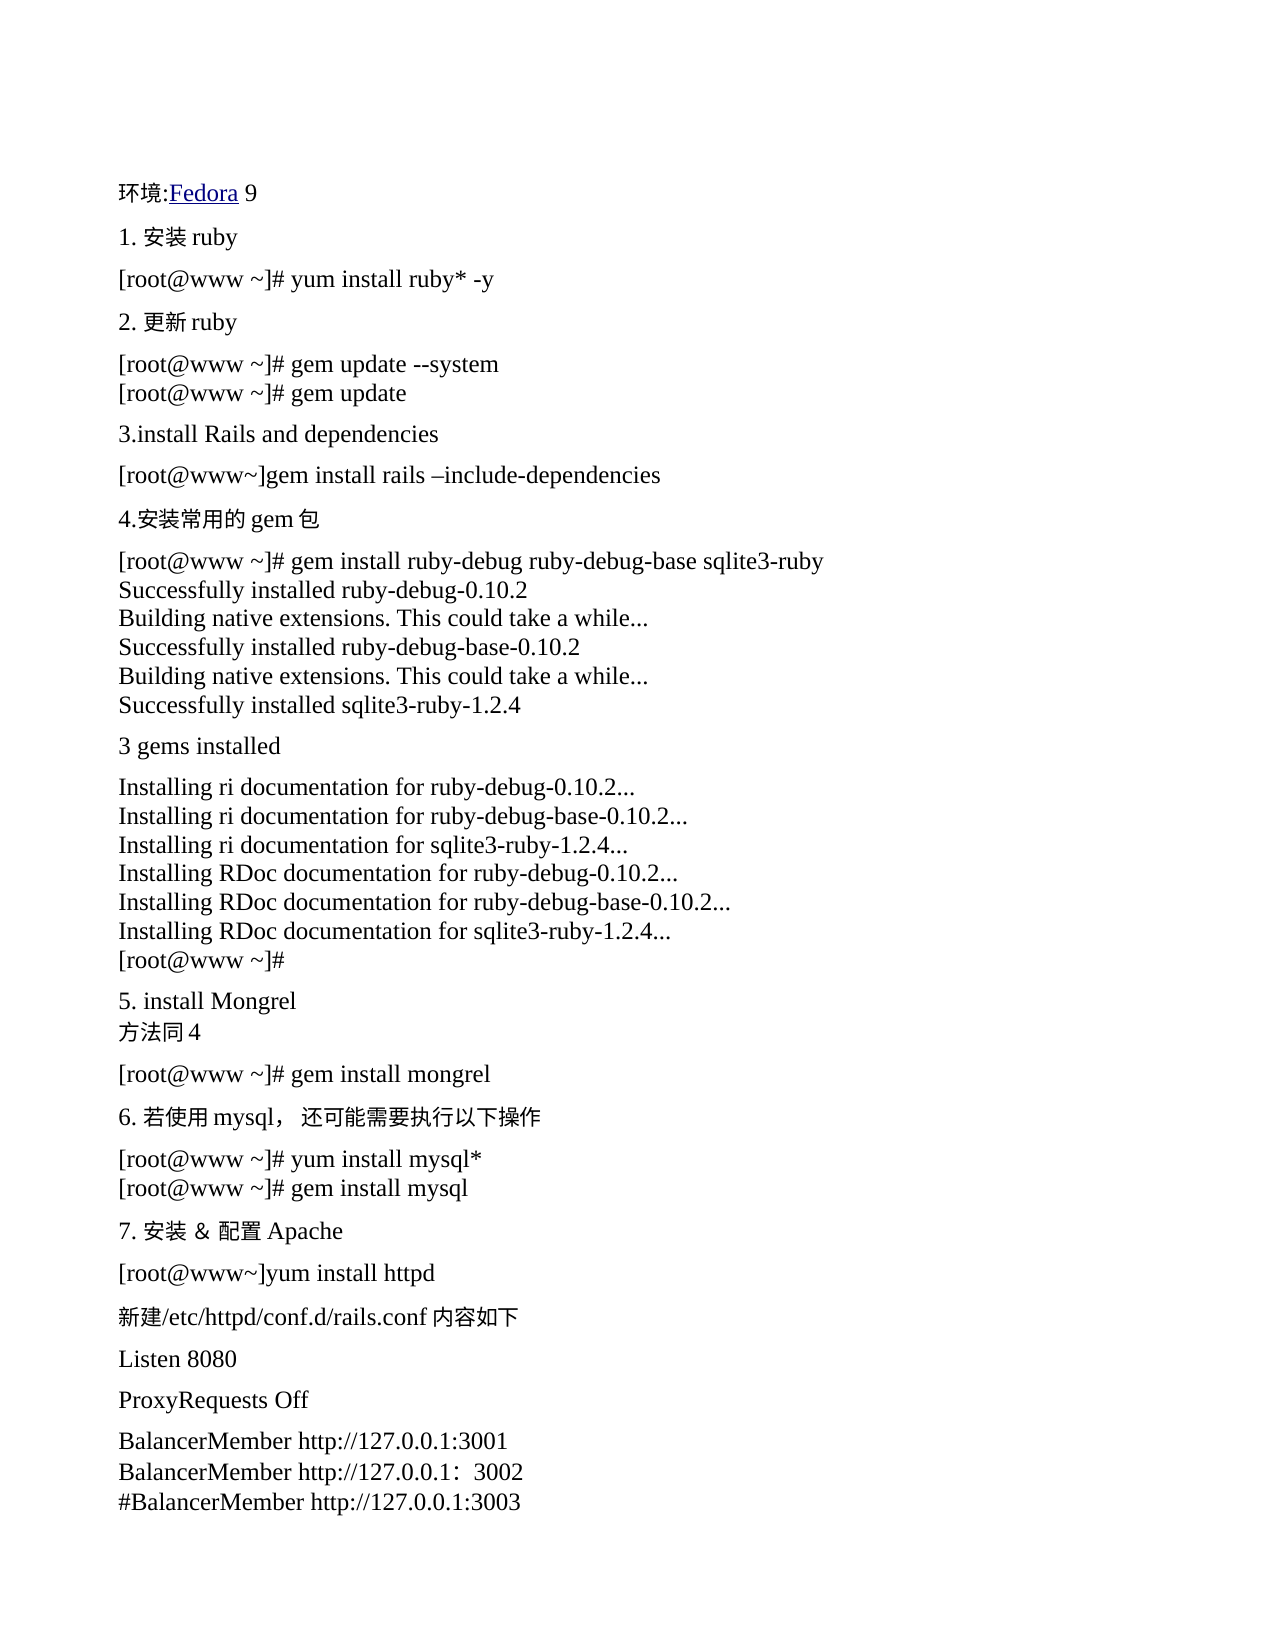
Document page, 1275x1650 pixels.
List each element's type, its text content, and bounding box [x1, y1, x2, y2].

text [root@www ~]# yum install ruby* -y [118, 264, 1157, 293]
text [root@www ~]# yum install mysql* [root@www ~]# gem install mysql [118, 1144, 1157, 1202]
text 7. 安装 ＆ 配置Apache [118, 1214, 1157, 1246]
text [root@www~]yum install httpd [118, 1258, 1157, 1287]
text [root@www ~]# gem install ruby-debug ruby-debug-base sqlite3-ruby Successfully installed ruby-debug-0.10.2 Building native extensions. This could take a while... Successfully installed ruby-debug-base-0.10.2 Building native extensions. This could take a while... Successfully installed sqlite3-ruby-1.2.4 [118, 546, 1157, 718]
text [root@www ~]# gem update --system [root@www ~]# gem update [118, 349, 1157, 407]
text 3 gems installed [118, 731, 1157, 760]
text BalancerMember http://127.0.0.1:3001 BalancerMember http://127.0.0.1：3002 #BalancerMember http://127.0.0.1:3003 [118, 1426, 1157, 1516]
text 环境:Fedora 9 [118, 176, 1157, 207]
text 新建/etc/httpd/conf.d/rails.conf内容如下 [118, 1300, 1157, 1331]
text 1. 安装 ruby [118, 220, 1157, 251]
text 2. 更新ruby [118, 305, 1157, 337]
text 3.install Rails and dependencies [118, 419, 1157, 448]
text ProxyRequests Off [118, 1385, 1157, 1414]
text Listen 8080 [118, 1344, 1157, 1373]
text [root@www~]gem install rails –include-dependencies [118, 461, 1157, 489]
text [root@www ~]# gem install mongrel [118, 1059, 1157, 1088]
text 6. 若使用mysql， 还可能需要执行以下操作 [118, 1100, 1157, 1132]
text 5. install Mongrel 方法同4 [118, 986, 1157, 1046]
text Installing ri documentation for ruby-debug-0.10.2... Installing ri documentation for ruby-debug-base-0.10.2... Installing ri documentation for sqlite3-ruby-1.2.4... Installing RDoc documentation for ruby-debug-0.10.2... Installing RDoc documentation for ruby-debug-base-0.10.2... Installing RDoc documentation for sqlite3-ruby-1.2.4... [root@www ~]# [118, 772, 1157, 973]
text 4.安装常用的gem包 [118, 502, 1157, 533]
